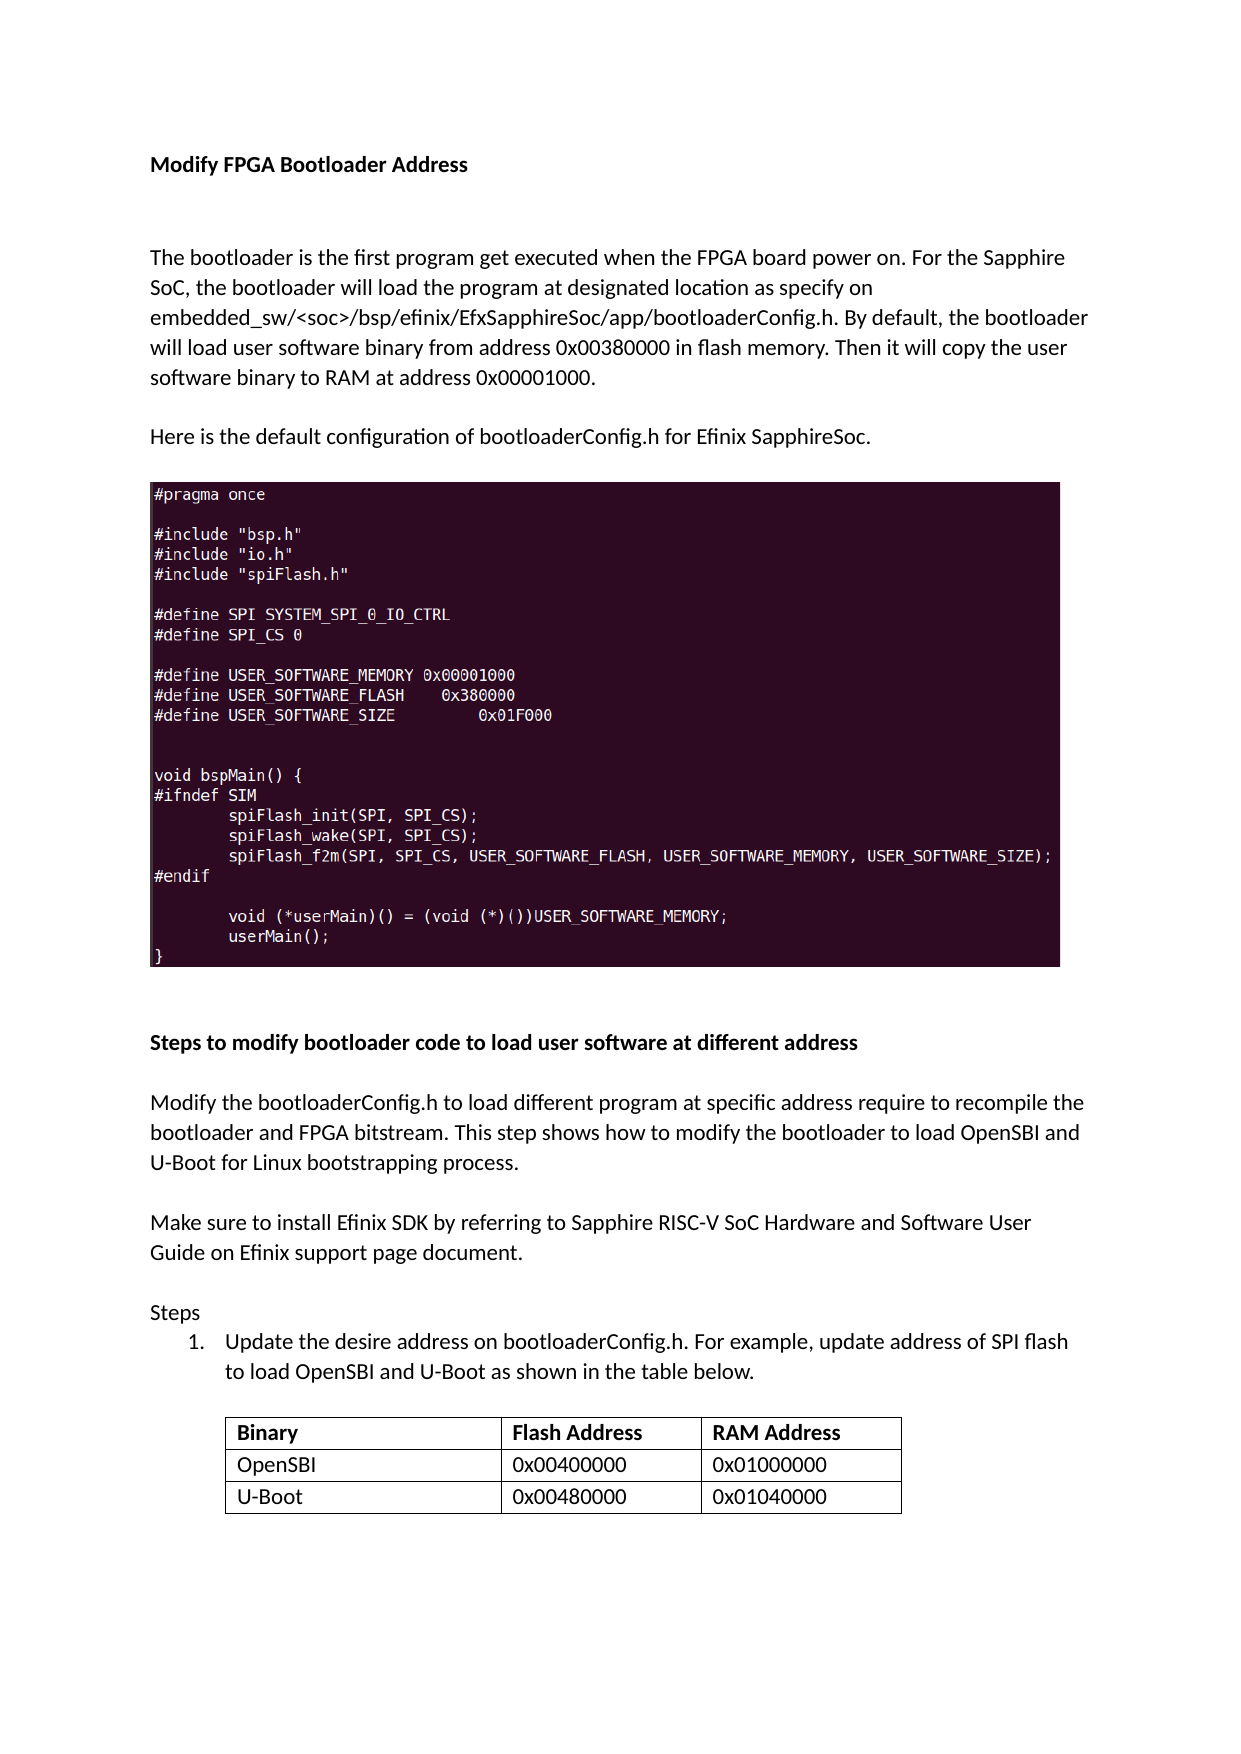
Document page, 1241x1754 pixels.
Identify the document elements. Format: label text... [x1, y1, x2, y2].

text Steps [150, 1298, 1090, 1326]
table_cell 0x01040000 [702, 1482, 901, 1512]
table_cell U-Boot [226, 1482, 501, 1512]
list Update the desire address on bootloaderConfig.h. For example, update address of SPI flash to load OpenSBI and U-Boot as shown in the table below. [187, 1327, 1090, 1385]
table_cell 0x00480000 [502, 1482, 701, 1512]
table_header Binary [226, 1418, 501, 1449]
table_header RAM Address [702, 1418, 901, 1449]
table_cell OpenSBI [226, 1450, 501, 1481]
text Steps to modify bootloader code to load user software at different address [150, 1028, 1090, 1057]
table_header Flash Address [502, 1418, 701, 1449]
text Modify the bootloaderConfig.h to load different program at specific address require to recompile the bootloader and FPGA bitstream. This step shows how to modify the bootloader to load OpenSBI and U-Boot for Linux bootstrapping process. [150, 1088, 1090, 1176]
table_cell 0x01000000 [702, 1450, 901, 1481]
table_cell 0x00400000 [502, 1450, 701, 1481]
text Make sure to install Efinix SDK by referring to Sapphire RISC-V SoC Hardware and Software User Guide on Efinix support page document. [150, 1208, 1090, 1266]
text The bootloader is the first program get executed when the FPGA board power on. For the Sapphire SoC, the bootloader will load the program at designated location as specify on embedded_sw/<soc>/bsp/efinix/EfxSapphireSoc/app/bootloaderConfig.h. By default, the bootloader will load user software binary from address 0x00380000 in flash memory. Then it will copy the user software binary to RAM at address 0x00001000. [150, 243, 1090, 391]
text Modify FPGA Bootloader Address [150, 150, 1090, 178]
picture [150, 482, 1061, 967]
text Here is the default configuration of bootloaderConfig.h for Efinix SapphireSoc. [150, 422, 1090, 451]
